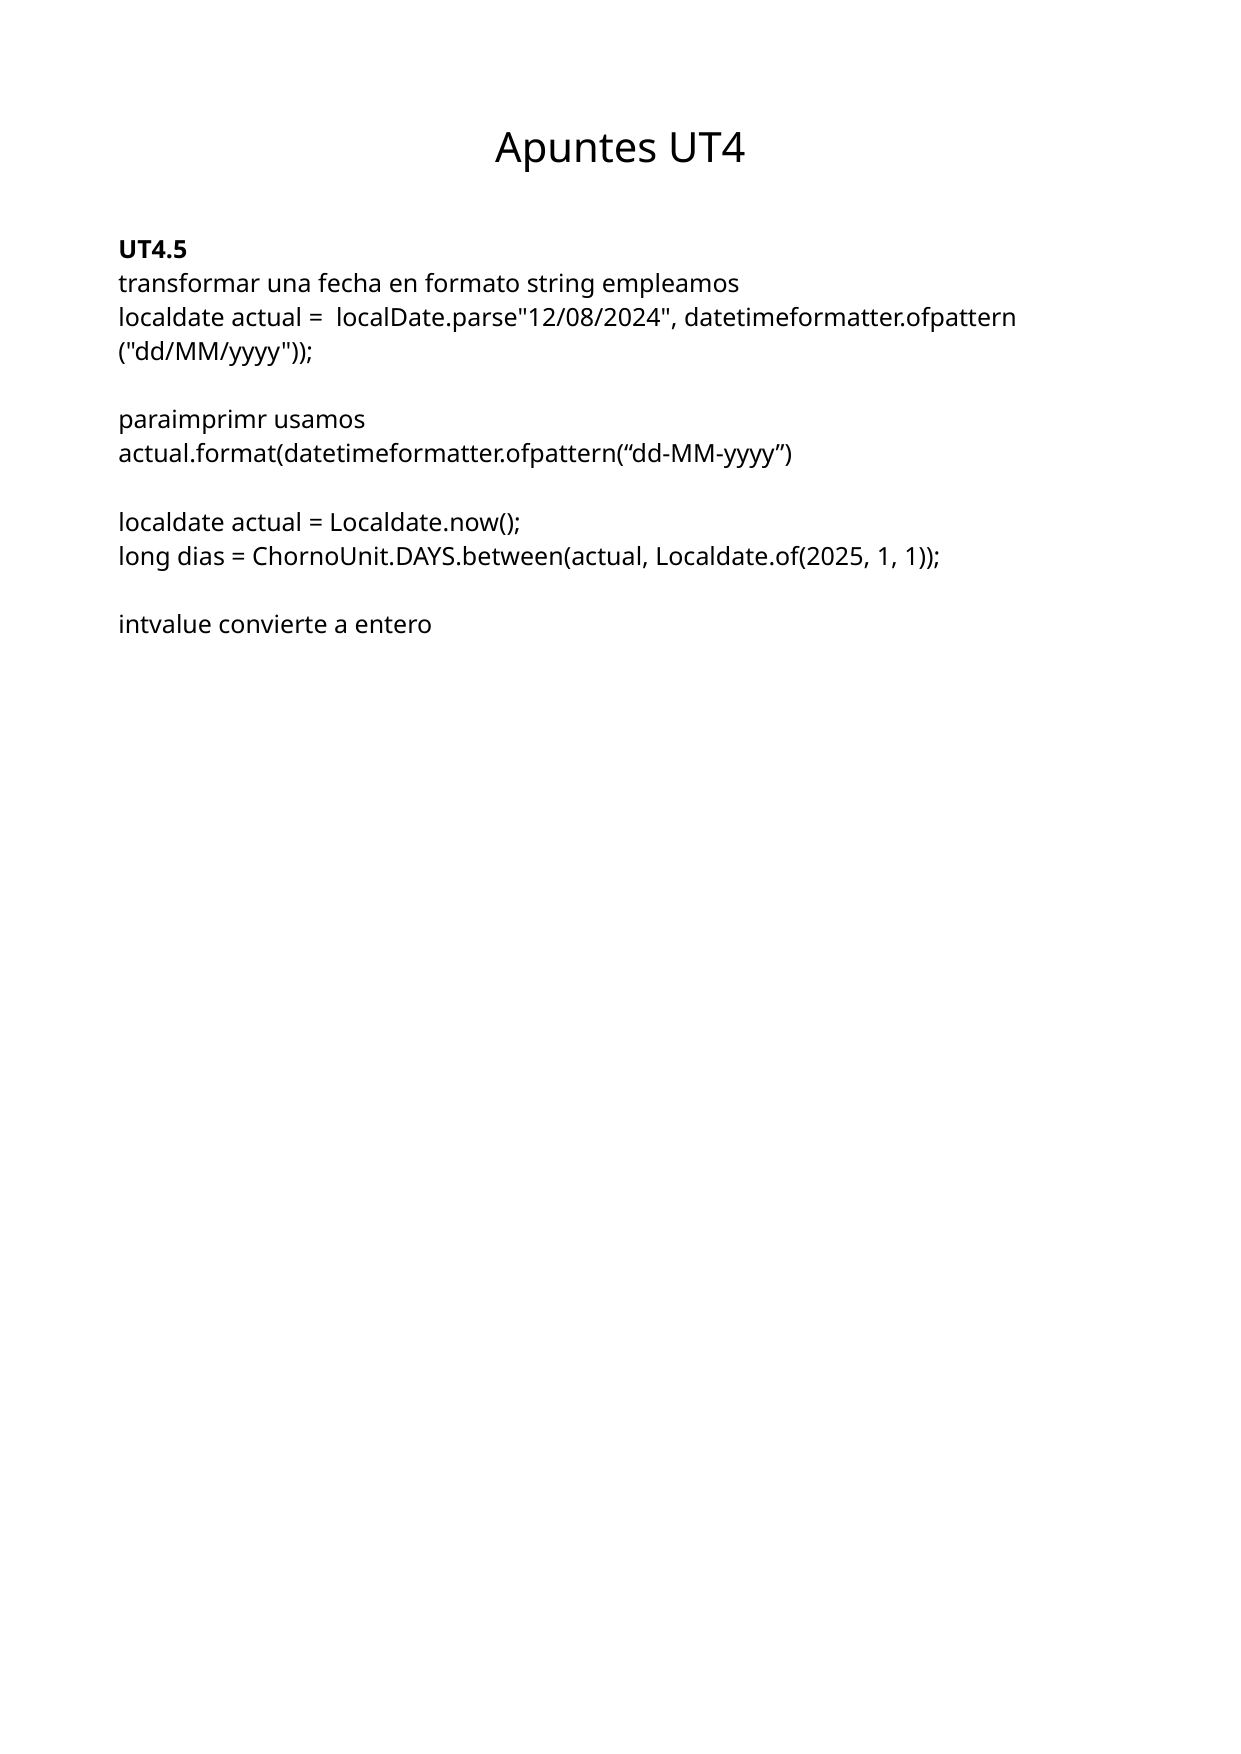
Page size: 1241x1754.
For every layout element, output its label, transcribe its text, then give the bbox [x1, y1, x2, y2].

text localdate actual = localDate.parse"12/08/2024", datetimeformatter.ofpattern ("dd/MM/yyyy")); [118, 300, 1122, 368]
text Apuntes UT4 [118, 118, 1122, 175]
text localdate actual = Localdate.now(); [118, 504, 1122, 538]
text actual.format(datetimeformatter.ofpattern(“dd-MM-yyyy”) [118, 436, 1122, 470]
text transformar una fecha en formato string empleamos [118, 266, 1122, 300]
text intvalue convierte a entero [118, 606, 1122, 640]
text UT4.5 [118, 232, 1122, 266]
text long dias = ChornoUnit.DAYS.between(actual, Localdate.of(2025, 1, 1)); [118, 538, 1122, 572]
text paraimprimr usamos [118, 402, 1122, 436]
